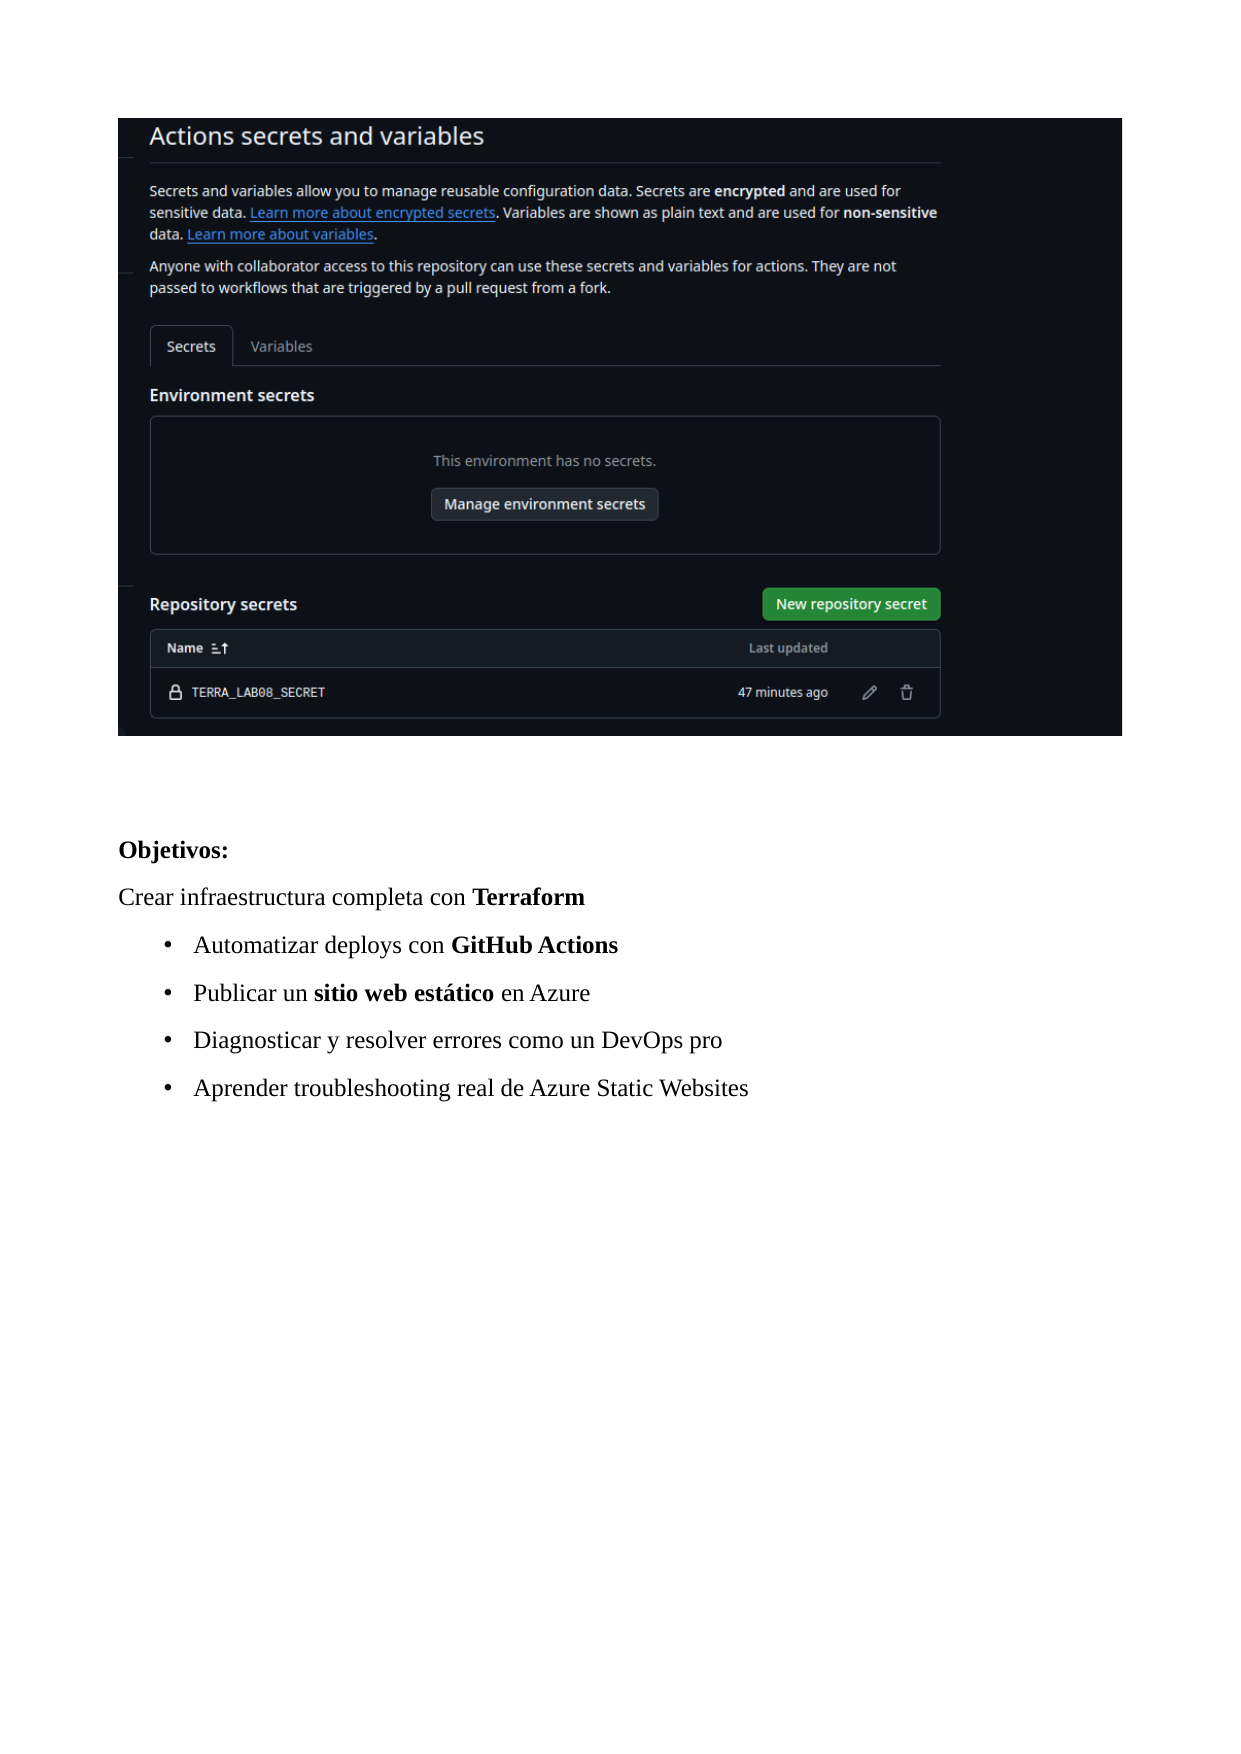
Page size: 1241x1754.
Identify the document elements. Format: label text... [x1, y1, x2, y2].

list Automatizar deploys con GitHub Actions ✅ [164, 930, 1122, 959]
text Objetivos: [118, 835, 1122, 863]
list Aprender troubleshooting real de Azure Static Websites ✅ [164, 1073, 1122, 1102]
list Publicar un sitio web estático en Azure ✅ [164, 978, 1122, 1006]
text Crear infraestructura completa con Terraform ✅ [118, 882, 1122, 911]
list Diagnosticar y resolver errores como un DevOps pro ✅ [164, 1025, 1122, 1054]
picture [118, 118, 1123, 736]
